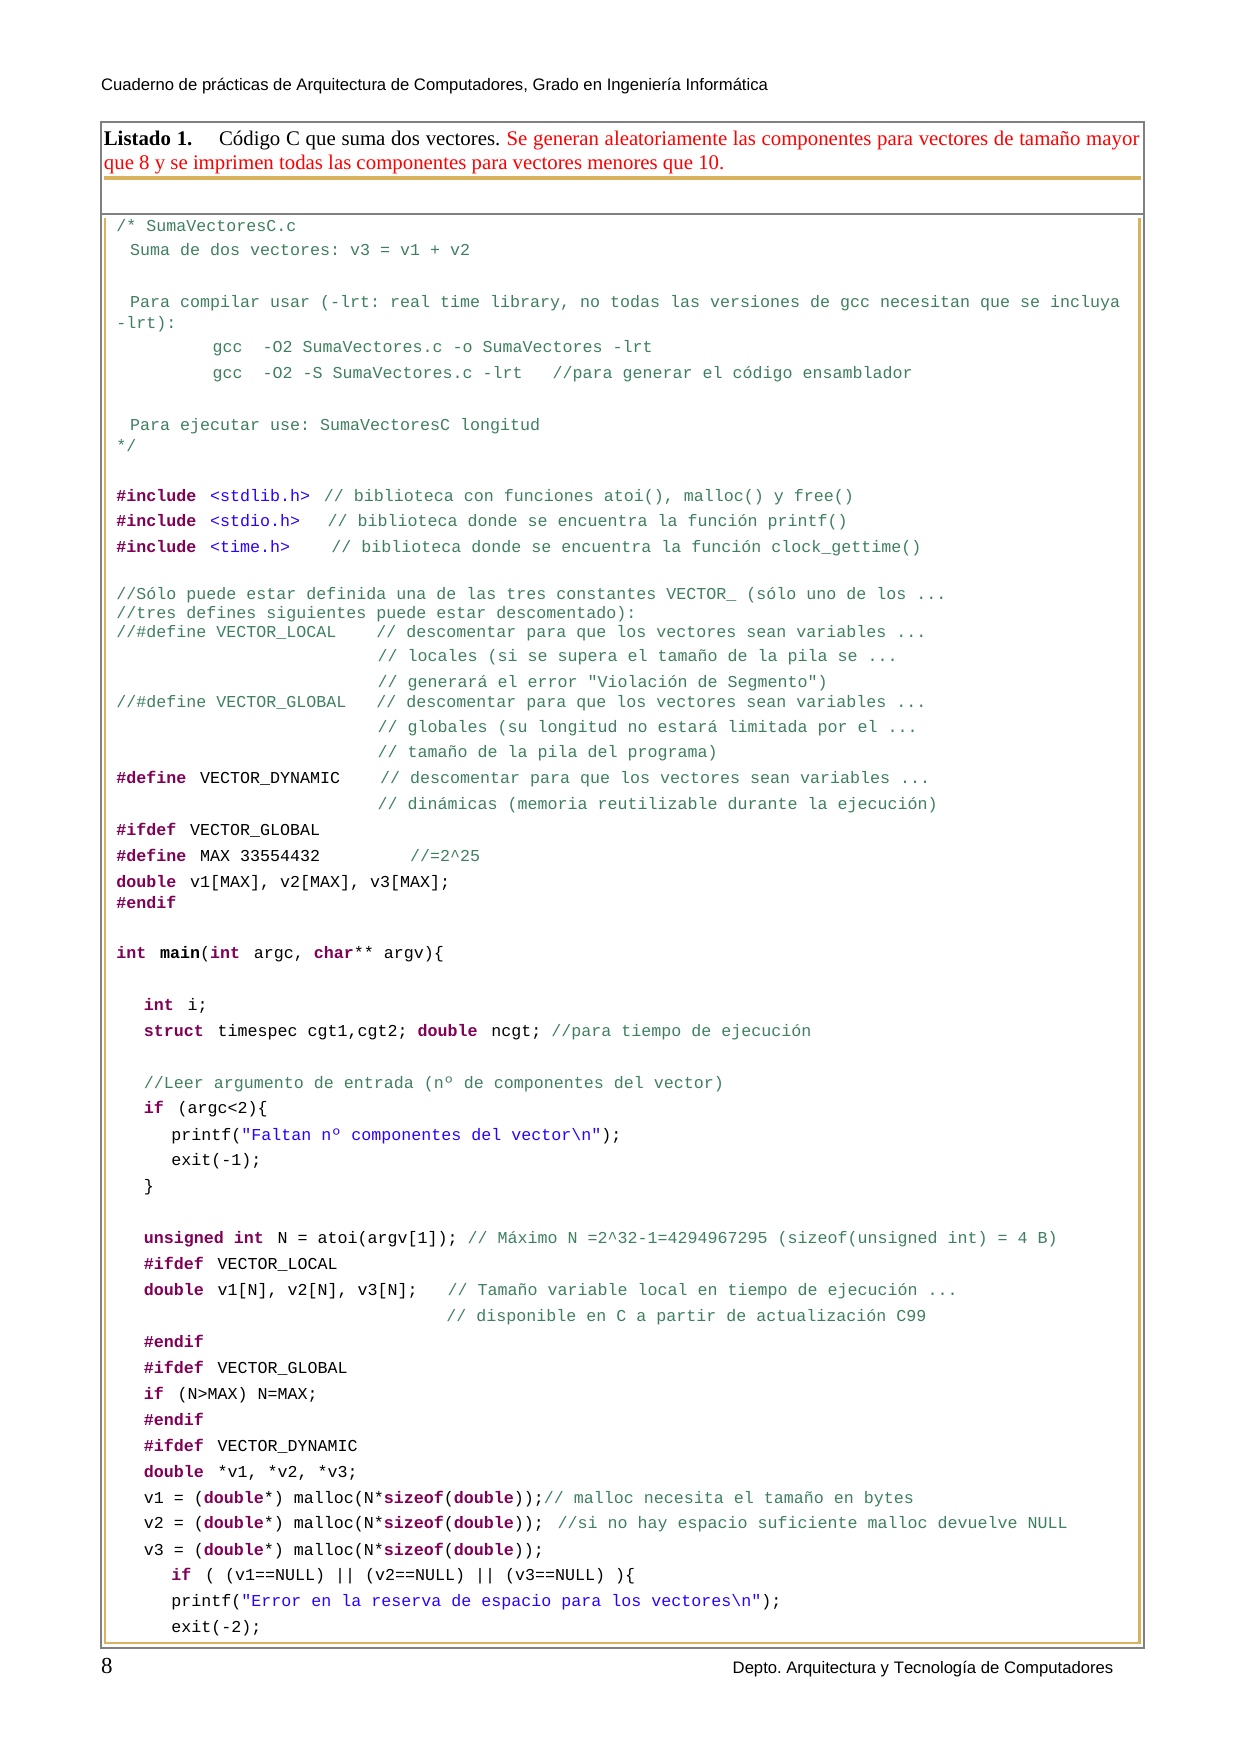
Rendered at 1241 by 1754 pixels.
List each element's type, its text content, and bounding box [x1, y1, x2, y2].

table_header Listado 1. Código C que suma dos vectores. Se generan aleatoriamente las componentes para vectores de tamaño mayor que 8 y se imprimen todas las componentes para vectores menores que 10. [102, 123, 1143, 213]
table_cell /* SumaVectoresC.c Suma de dos vectores: v3 = v1 + v2 Para compilar usar (-lrt: real time library, no todas las versiones de gcc necesitan que se incluya -lrt): gcc -O2 SumaVectores.c -o SumaVectores -lrt gcc -O2 -S SumaVectores.c -lrt //para generar el código ensamblador Para ejecutar use: SumaVectoresC longitud */ #include <stdlib.h> // biblioteca con funciones atoi(), malloc() y free() #include <stdio.h> // biblioteca donde se encuentra la función printf() #include <time.h> // biblioteca donde se encuentra la función clock_gettime() //Sólo puede estar definida una de las tres constantes VECTOR_ (sólo uno de los ... //tres defines siguientes puede estar descomentado): //#define VECTOR_LOCAL // descomentar para que los vectores sean variables ... // locales (si se supera el tamaño de la pila se ... // generará el error "Violación de Segmento") //#define VECTOR_GLOBAL // descomentar para que los vectores sean variables ... // globales (su longitud no estará limitada por el ... // tamaño de la pila del programa) #define VECTOR_DYNAMIC // descomentar para que los vectores sean variables ... // dinámicas (memoria reutilizable durante la ejecución) #ifdef VECTOR_GLOBAL #define MAX 33554432 //=2^25 double v1[MAX], v2[MAX], v3[MAX]; #endif int main(int argc, char** argv){ int i; struct timespec cgt1,cgt2; double ncgt; //para tiempo de ejecución //Leer argumento de entrada (nº de componentes del vector) if (argc<2){ printf("Faltan nº componentes del vector\n"); exit(-1); } unsigned int N = atoi(argv[1]); // Máximo N =2^32-1=4294967295 (sizeof(unsigned int) = 4 B) #ifdef VECTOR_LOCAL double v1[N], v2[N], v3[N]; // Tamaño variable local en tiempo de ejecución ... // disponible en C a partir de actualización C99 #endif #ifdef VECTOR_GLOBAL if (N>MAX) N=MAX; #endif #ifdef VECTOR_DYNAMIC double *v1, *v2, *v3; v1 = (double*) malloc(N*sizeof(double));// malloc necesita el tamaño en bytes v2 = (double*) malloc(N*sizeof(double)); //si no hay espacio suficiente malloc devuelve NULL v3 = (double*) malloc(N*sizeof(double)); if ( (v1==NULL) || (v2==NULL) || (v3==NULL) ){ printf("Error en la reserva de espacio para los vectores\n"); exit(-2); [102, 215, 1143, 1647]
